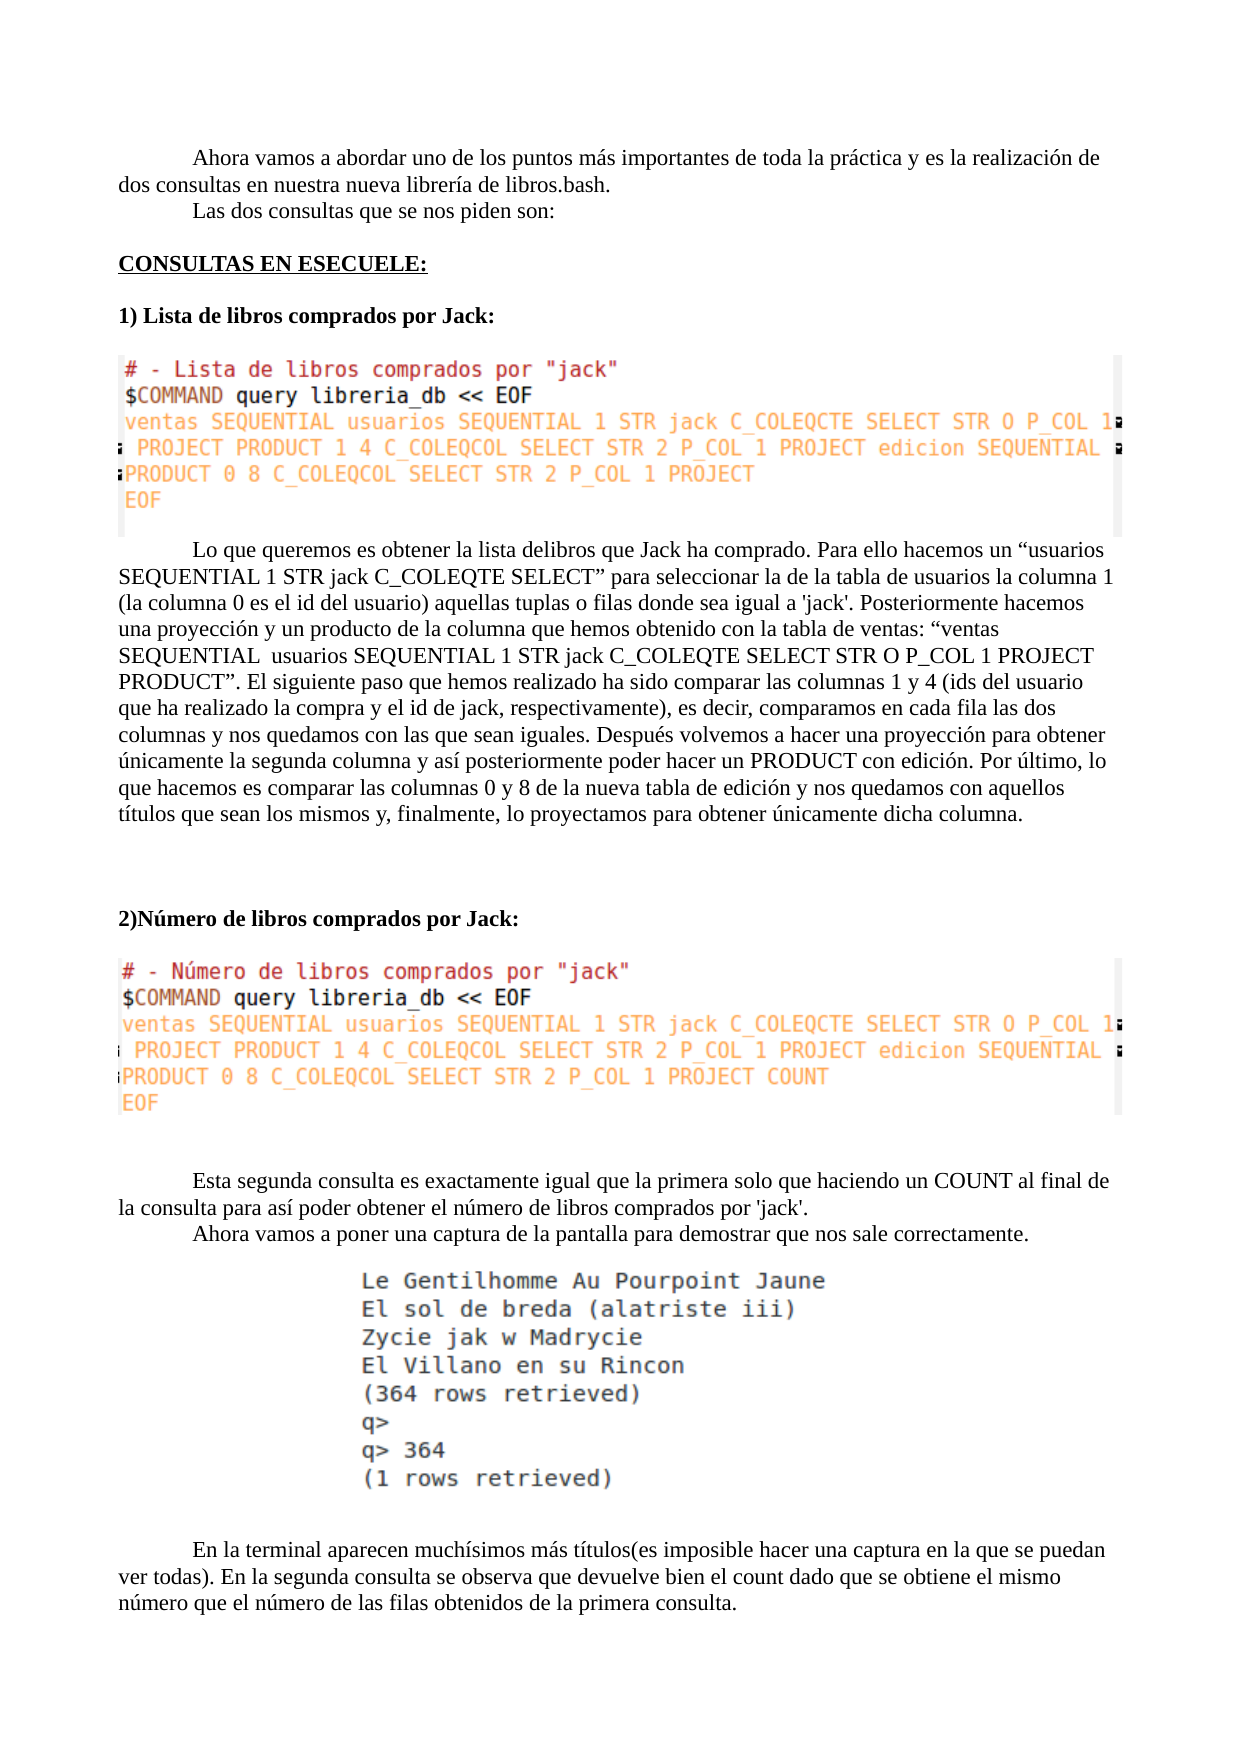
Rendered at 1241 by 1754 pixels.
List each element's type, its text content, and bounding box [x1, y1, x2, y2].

text Esta segunda consulta es exactamente igual que la primera solo que haciendo un COUNT al final de la consulta para así poder obtener el número de libros comprados por 'jack'. [118, 1168, 1122, 1220]
picture [118, 958, 1123, 1115]
text 1) Lista de libros comprados por Jack: [118, 303, 1122, 329]
text En la terminal aparecen muchísimos más títulos(es imposible hacer una captura en la que se puedan ver todas). En la segunda consulta se observa que devuelve bien el count dado que se obtiene el mismo número que el número de las filas obtenidos de la primera consulta. [118, 1537, 1122, 1616]
text Las dos consultas que se nos piden son: [118, 197, 1122, 223]
text CONSULTAS EN ESECUELE: [118, 250, 1122, 276]
text 2)Número de libros comprados por Jack: [118, 905, 1122, 932]
picture [118, 355, 1123, 537]
picture [360, 1270, 862, 1491]
text Ahora vamos a poner una captura de la pantalla para demostrar que nos sale correctamente. [118, 1220, 1122, 1247]
text Lo que queremos es obtener la lista delibros que Jack ha comprado. Para ello hacemos un “usuarios SEQUENTIAL 1 STR jack C_COLEQTE SELECT” para seleccionar la de la tabla de usuarios la columna 1 (la columna 0 es el id del usuario) aquellas tuplas o filas donde sea igual a 'jack'. Posteriormente hacemos una proyección y un producto de la columna que hemos obtenido con la tabla de ventas: “ventas SEQUENTIAL usuarios SEQUENTIAL 1 STR jack C_COLEQTE SELECT STR O P_COL 1 PROJECT PRODUCT”. El siguiente paso que hemos realizado ha sido comparar las columnas 1 y 4 (ids del usuario que ha realizado la compra y el id de jack, respectivamente), es decir, comparamos en cada fila las dos columnas y nos quedamos con las que sean iguales. Después volvemos a hacer una proyección para obtener únicamente la segunda columna y así posteriormente poder hacer un PRODUCT con edición. Por último, lo que hacemos es comparar las columnas 0 y 8 de la nueva tabla de edición y nos quedamos con aquellos títulos que sean los mismos y, finalmente, lo proyectamos para obtener únicamente dicha columna. [118, 537, 1122, 826]
text Ahora vamos a abordar uno de los puntos más importantes de toda la práctica y es la realización de dos consultas en nuestra nueva librería de libros.bash. [118, 144, 1122, 197]
